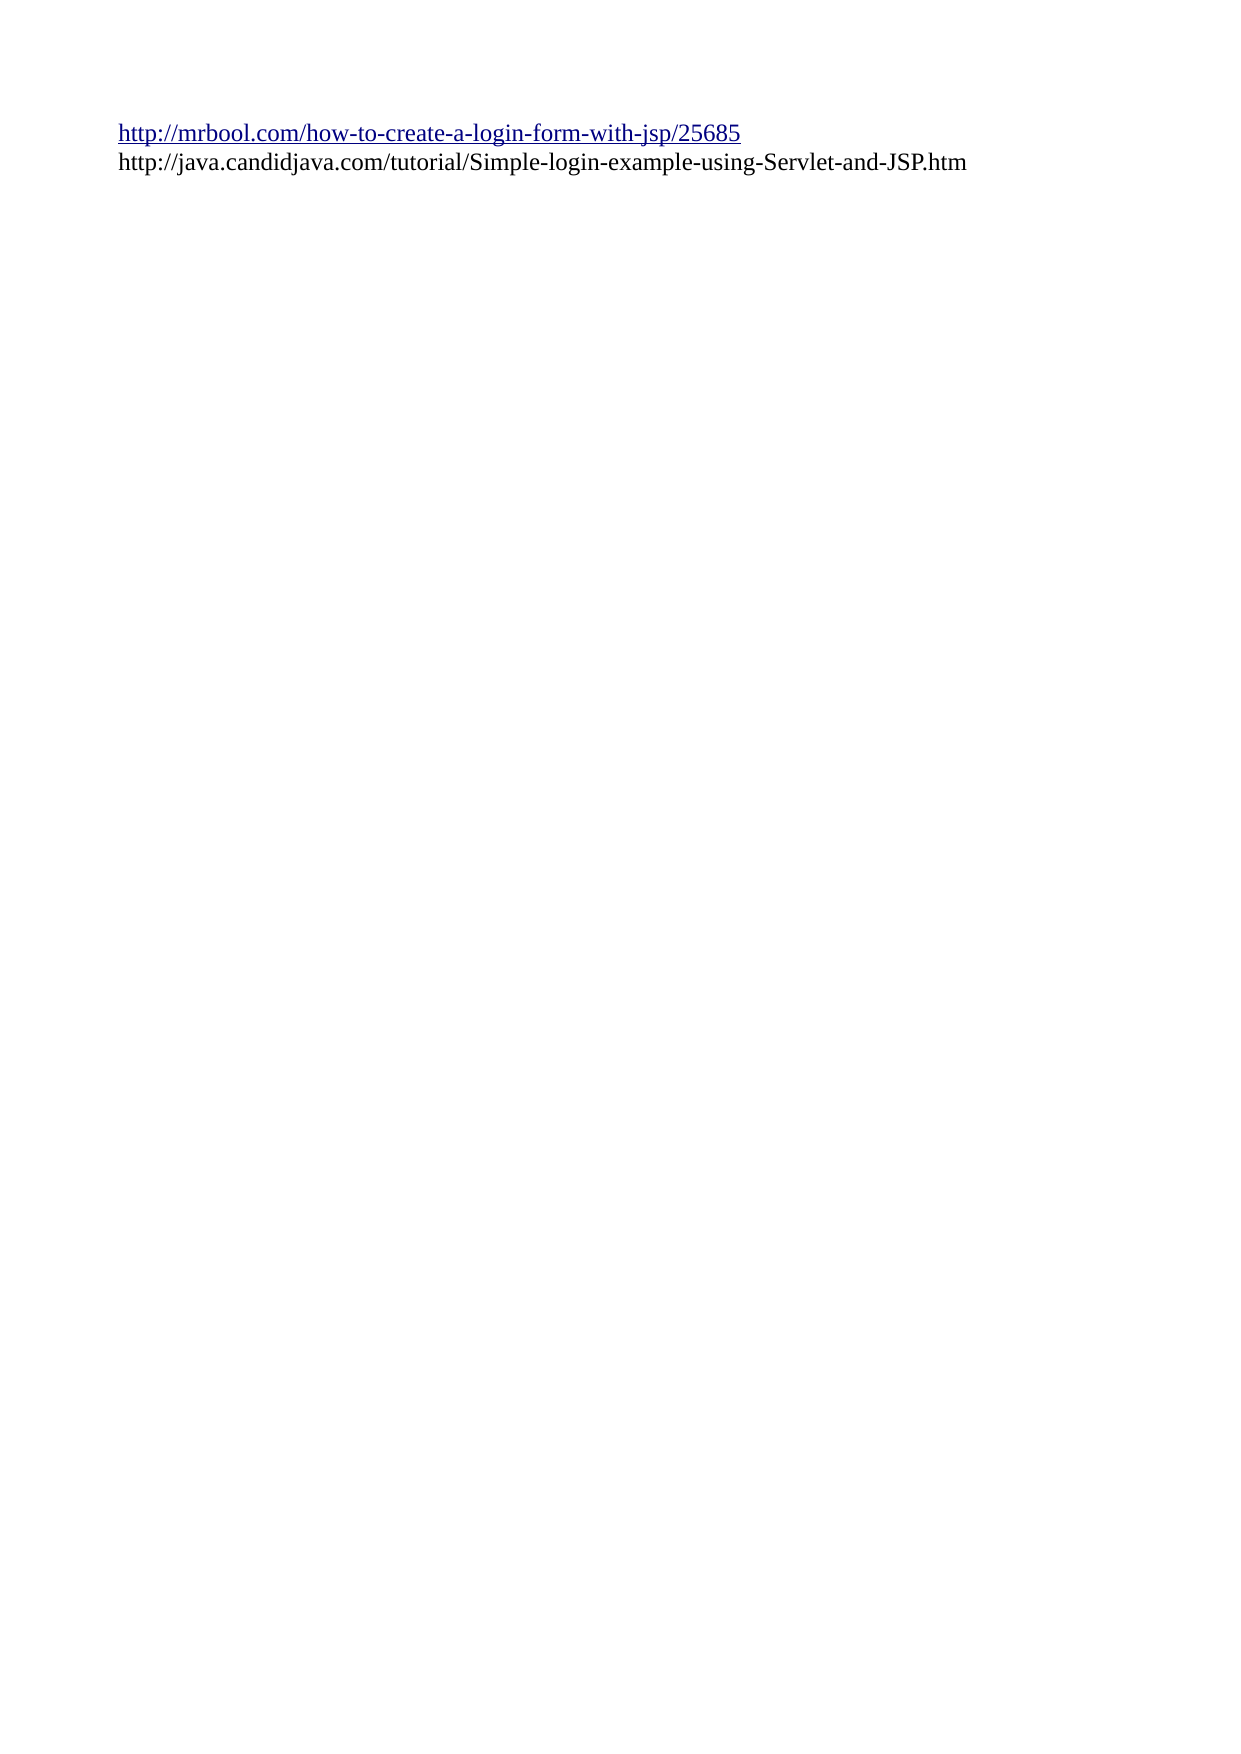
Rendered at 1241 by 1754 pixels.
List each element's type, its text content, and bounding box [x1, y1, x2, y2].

text http://java.candidjava.com/tutorial/Simple-login-example-using-Servlet-and-JSP.htm [118, 147, 1122, 176]
text http://mrbool.com/how-to-create-a-login-form-with-jsp/25685 [118, 118, 1122, 147]
